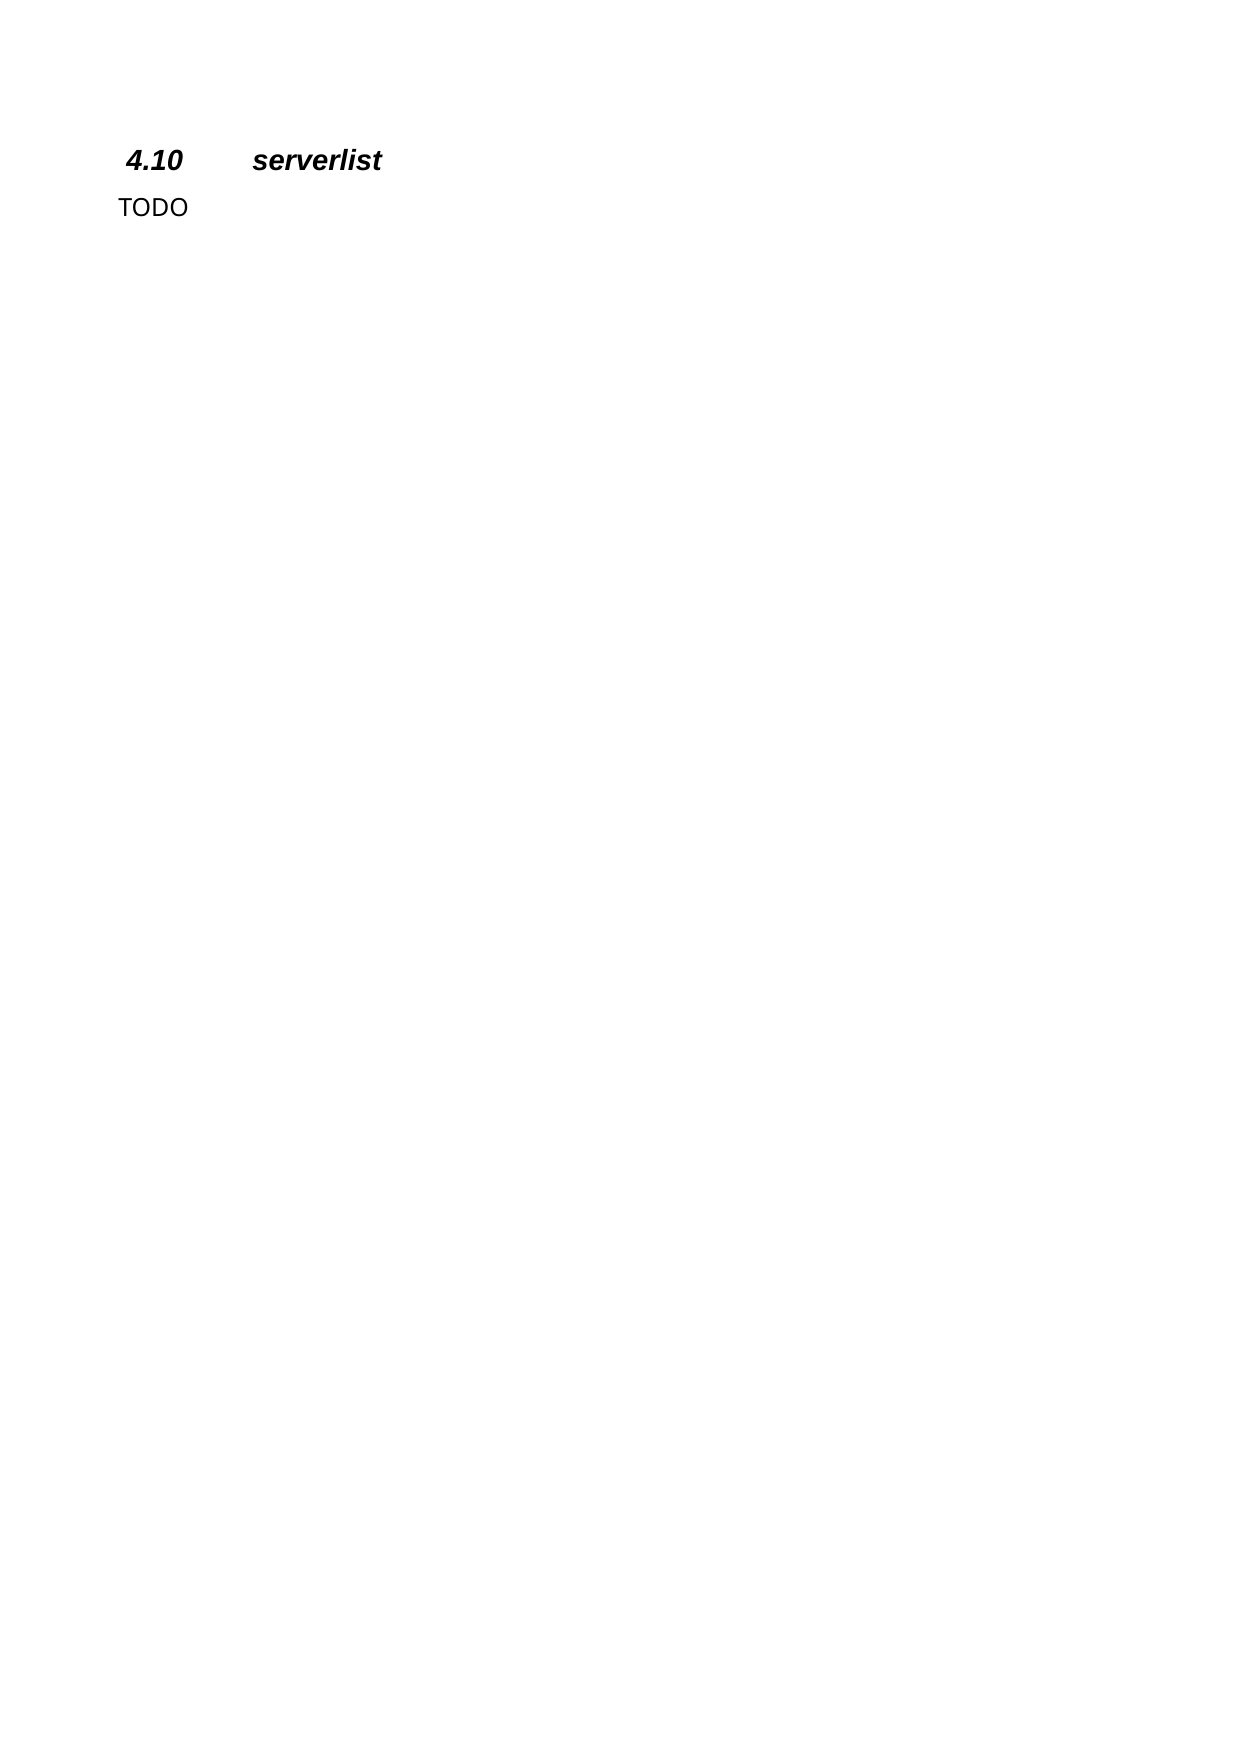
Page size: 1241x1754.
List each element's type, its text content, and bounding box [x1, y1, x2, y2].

subtitle serverlist [118, 143, 1122, 177]
text TODO [118, 189, 1122, 223]
